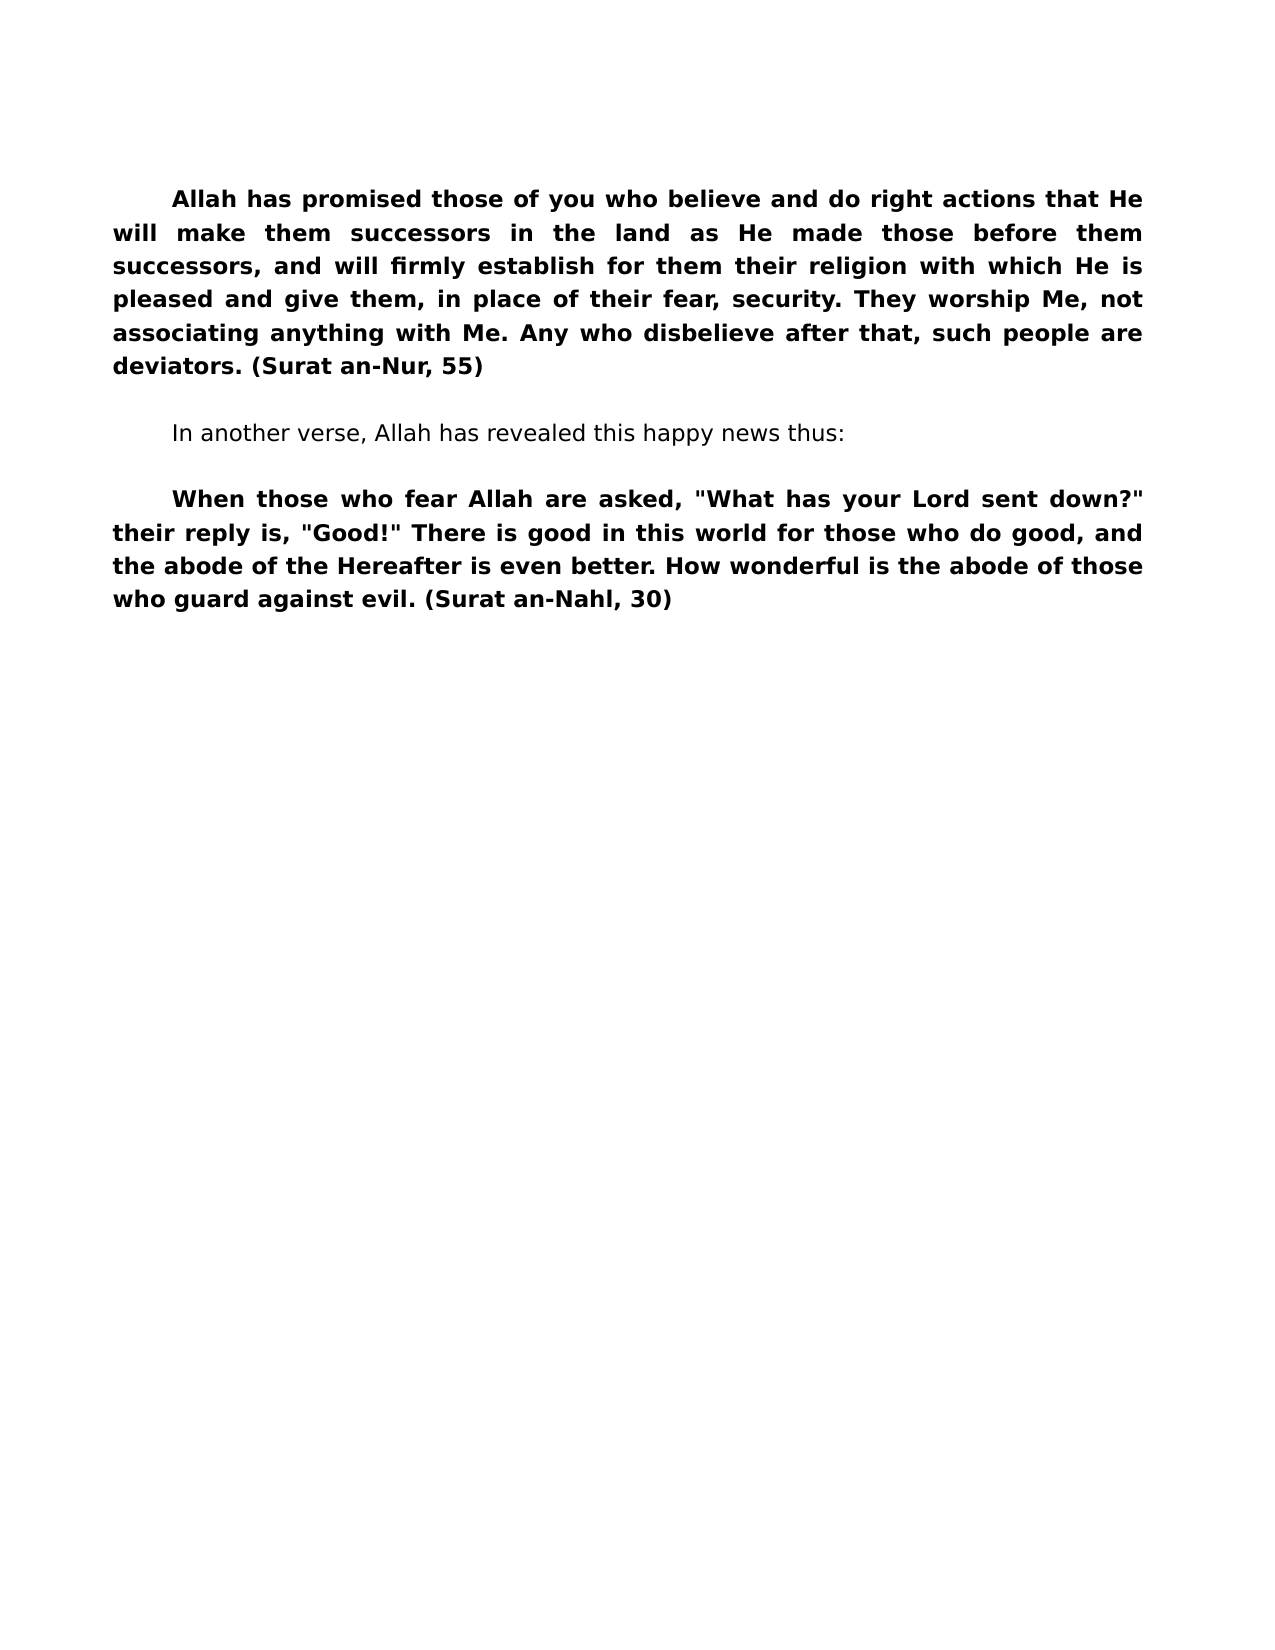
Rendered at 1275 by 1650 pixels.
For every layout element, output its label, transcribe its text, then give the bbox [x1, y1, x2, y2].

text In another verse, Allah has revealed this happy news thus: [112, 414, 1145, 448]
text When those who fear Allah are asked, "What has your Lord sent down?" their reply is, "Good!" There is good in this world for those who do good, and the abode of the Hereafter is even better. How wonderful is the abode of those who guard against evil. (Surat an-Nahl, 30) [112, 481, 1145, 614]
text Allah has promised those of you who believe and do right actions that He will make them successors in the land as He made those before them successors, and will firmly establish for them their religion with which He is pleased and give them, in place of their fear, security. They worship Me, not associating anything with Me. Any who disbelieve after that, such people are deviators. (Surat an-Nur, 55) [112, 181, 1145, 381]
